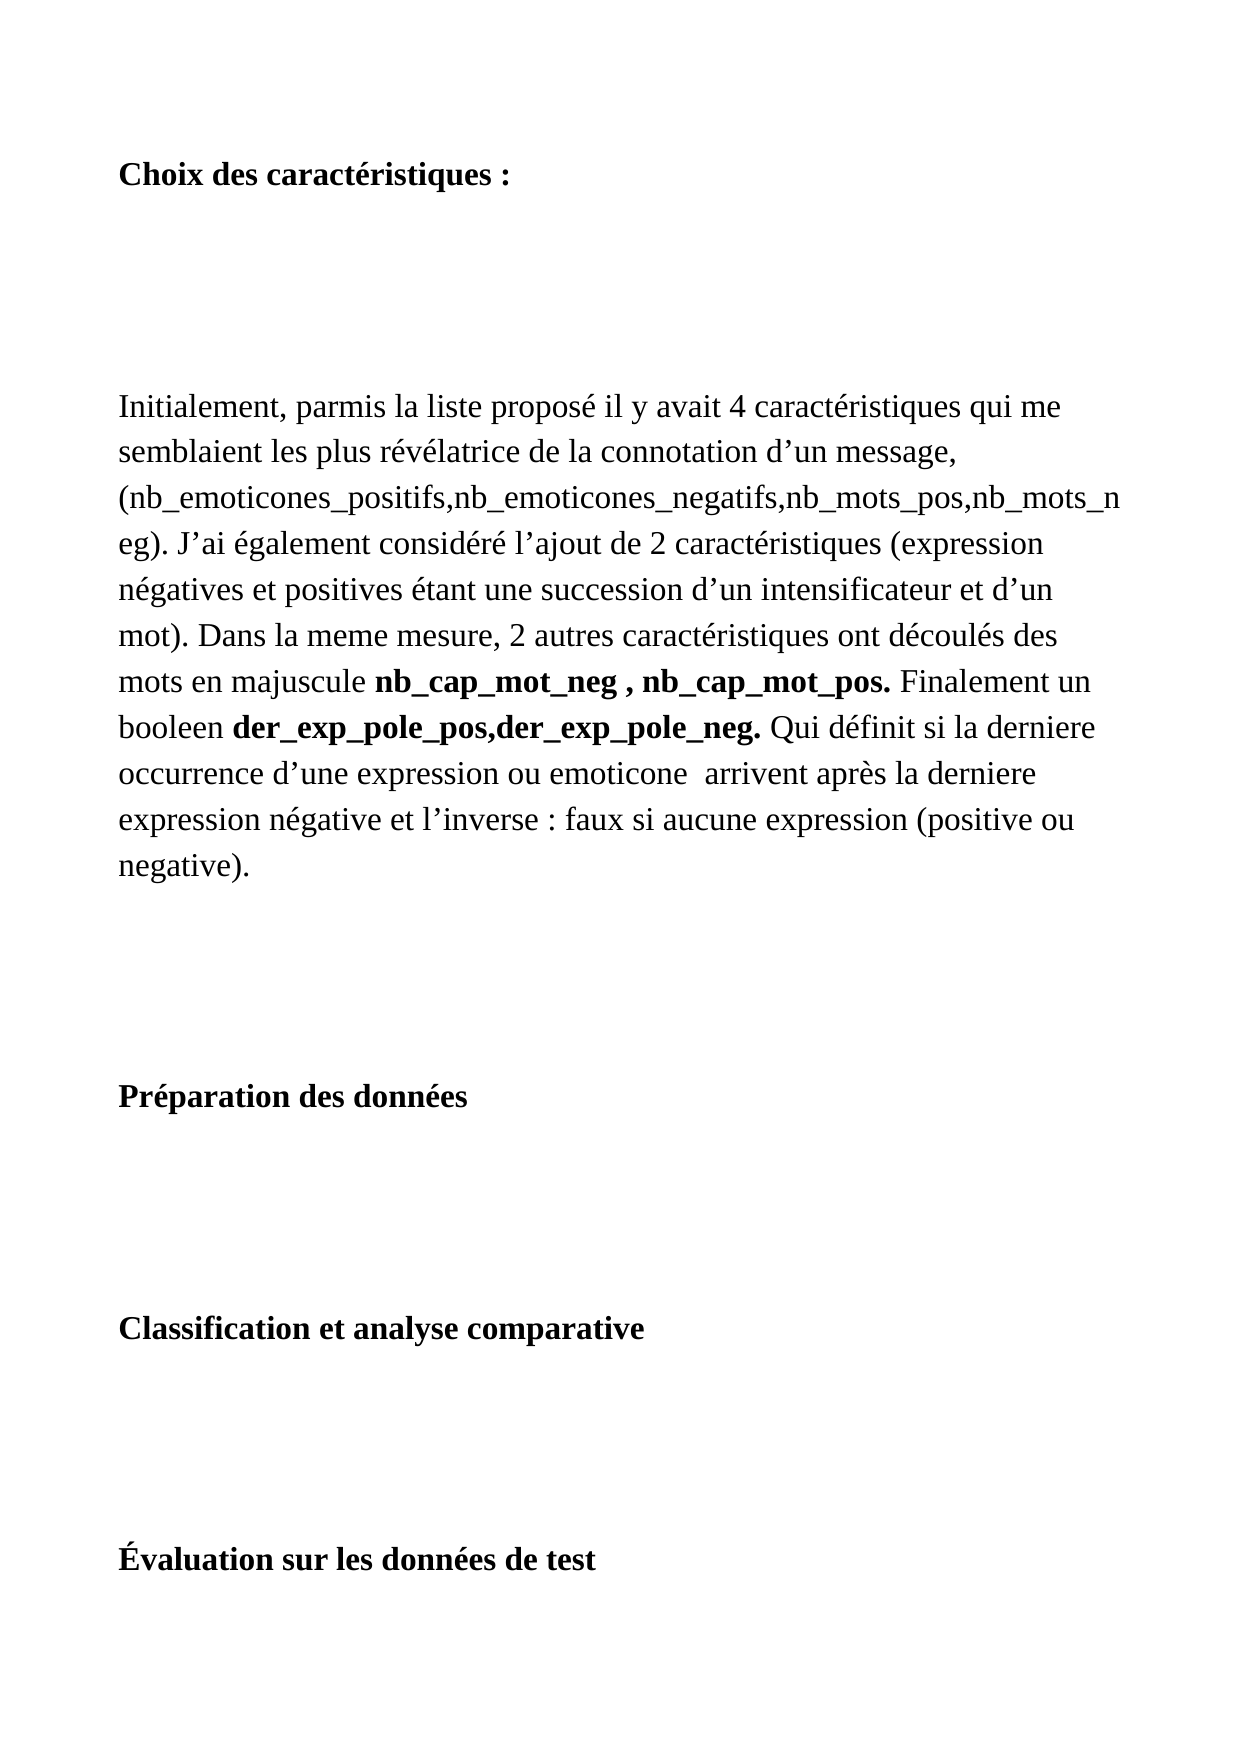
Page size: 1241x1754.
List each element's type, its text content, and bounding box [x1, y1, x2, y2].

text Classification et analyse comparative [118, 1308, 1122, 1346]
text Initialement, parmis la liste proposé il y avait 4 caractéristiques qui me semblaient les plus révélatrice de la connotation d’un message, (nb_emoticones_positifs,nb_emoticones_negatifs,nb_mots_pos,nb_mots_neg). J’ai également considéré l’ajout de 2 caractéristiques (expression négatives et positives étant une succession d’un intensificateur et d’un mot). Dans la meme mesure, 2 autres caractéristiques ont découlés des mots en majuscule nb_cap_mot_neg , nb_cap_mot_pos. Finalement un booleen der_exp_pole_pos,der_exp_pole_neg. Qui définit si la derniere occurrence d’une expression ou emoticone arrivent après la derniere expression négative et l’inverse : faux si aucune expression (positive ou negative). [118, 386, 1122, 883]
text Choix des caractéristiques : [118, 118, 1122, 193]
text Évaluation sur les données de test [118, 1539, 1122, 1578]
text Préparation des données [118, 1077, 1122, 1115]
